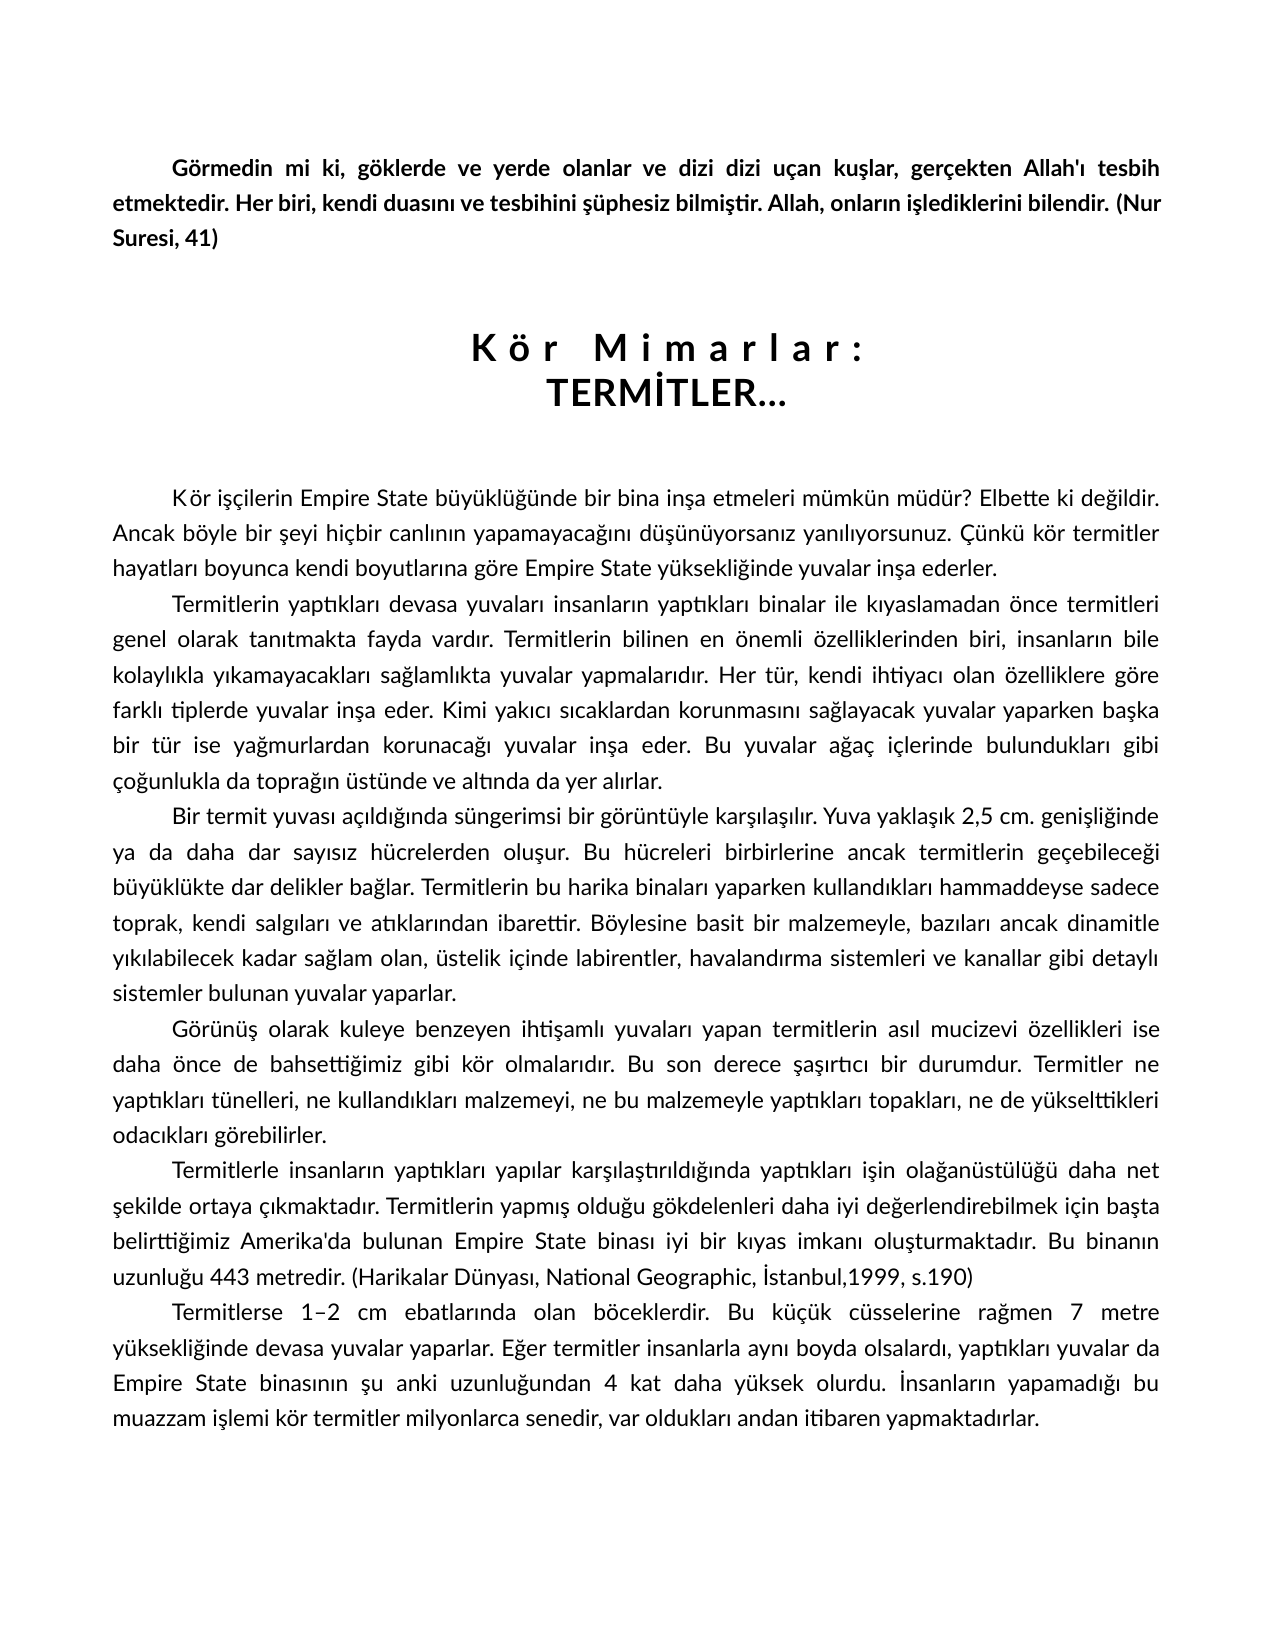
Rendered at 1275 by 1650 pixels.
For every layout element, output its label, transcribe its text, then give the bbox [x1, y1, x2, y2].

text TERMİTLER... [112, 370, 1161, 415]
text Termitlerse 1–2 cm ebatlarında olan böceklerdir. Bu küçük cüsselerine rağmen 7 metre yüksekliğinde devasa yuvalar yaparlar. Eğer termitler insanlarla aynı boyda olsalardı, yaptıkları yuvalar da Empire State binasının şu anki uzunluğundan 4 kat daha yüksek olurdu. İnsanların yapamadığı bu muazzam işlemi kör termitler milyonlarca senedir, var oldukları andan itibaren yapmaktadırlar. [112, 1292, 1161, 1434]
text Kör işçilerin Empire State büyüklüğünde bir bina inşa etmeleri mümkün müdür? Elbette ki değildir. Ancak böyle bir şeyi hiçbir canlının yapamayacağını düşünüyorsanız yanılıyorsunuz. Çünkü kör termitler hayatları boyunca kendi boyutlarına göre Empire State yüksekliğinde yuvalar inşa ederler. [112, 478, 1161, 584]
text Görmedin mi ki, göklerde ve yerde olanlar ve dizi dizi uçan kuşlar, gerçekten Allah'ı tesbih etmektedir. Her biri, kendi duasını ve tesbihini şüphesiz bilmiştir. Allah, onların işlediklerini bilendir. (Nur Suresi, 41) [112, 148, 1161, 254]
text Termitlerin yaptıkları devasa yuvaları insanların yaptıkları binalar ile kıyaslamadan önce termitleri genel olarak tanıtmakta fayda vardır. Termitlerin bilinen en önemli özelliklerinden biri, insanların bile kolaylıkla yıkamayacakları sağlamlıkta yuvalar yapmalarıdır. Her tür, kendi ihtiyacı olan özelliklere göre farklı tiplerde yuvalar inşa eder. Kimi yakıcı sıcaklardan korunmasını sağlayacak yuvalar yaparken başka bir tür ise yağmurlardan korunacağı yuvalar inşa eder. Bu yuvalar ağaç içlerinde bulundukları gibi çoğunlukla da toprağın üstünde ve altında da yer alırlar. [112, 584, 1161, 796]
text Bir termit yuvası açıldığında süngerimsi bir görüntüyle karşılaşılır. Yuva yaklaşık 2,5 cm. genişliğinde ya da daha dar sayısız hücrelerden oluşur. Bu hücreleri birbirlerine ancak termitlerin geçebileceği büyüklükte dar delikler bağlar. Termitlerin bu harika binaları yaparken kullandıkları hammaddeyse sadece toprak, kendi salgıları ve atıklarından ibarettir. Böylesine basit bir malzemeyle, bazıları ancak dinamitle yıkılabilecek kadar sağlam olan, üstelik içinde labirentler, havalandırma sistemleri ve kanallar gibi detaylı sistemler bulunan yuvalar yaparlar. [112, 796, 1161, 1009]
text Görünüş olarak kuleye benzeyen ihtişamlı yuvaları yapan termitlerin asıl mucizevi özellikleri ise daha önce de bahsettiğimiz gibi kör olmalarıdır. Bu son derece şaşırtıcı bir durumdur. Termitler ne yaptıkları tünelleri, ne kullandıkları malzemeyi, ne bu malzemeyle yaptıkları topakları, ne de yükselttikleri odacıkları görebilirler. [112, 1009, 1161, 1151]
text Kör Mimarlar: [112, 325, 1161, 370]
text Termitlerle insanların yaptıkları yapılar karşılaştırıldığında yaptıkları işin olağanüstülüğü daha net şekilde ortaya çıkmaktadır. Termitlerin yapmış olduğu gökdelenleri daha iyi değerlendirebilmek için başta belirttiğimiz Amerika'da bulunan Empire State binası iyi bir kıyas imkanı oluşturmaktadır. Bu binanın uzunluğu 443 metredir. (Harikalar Dünyası, National Geographic, İstanbul,1999, s.190) [112, 1151, 1161, 1292]
